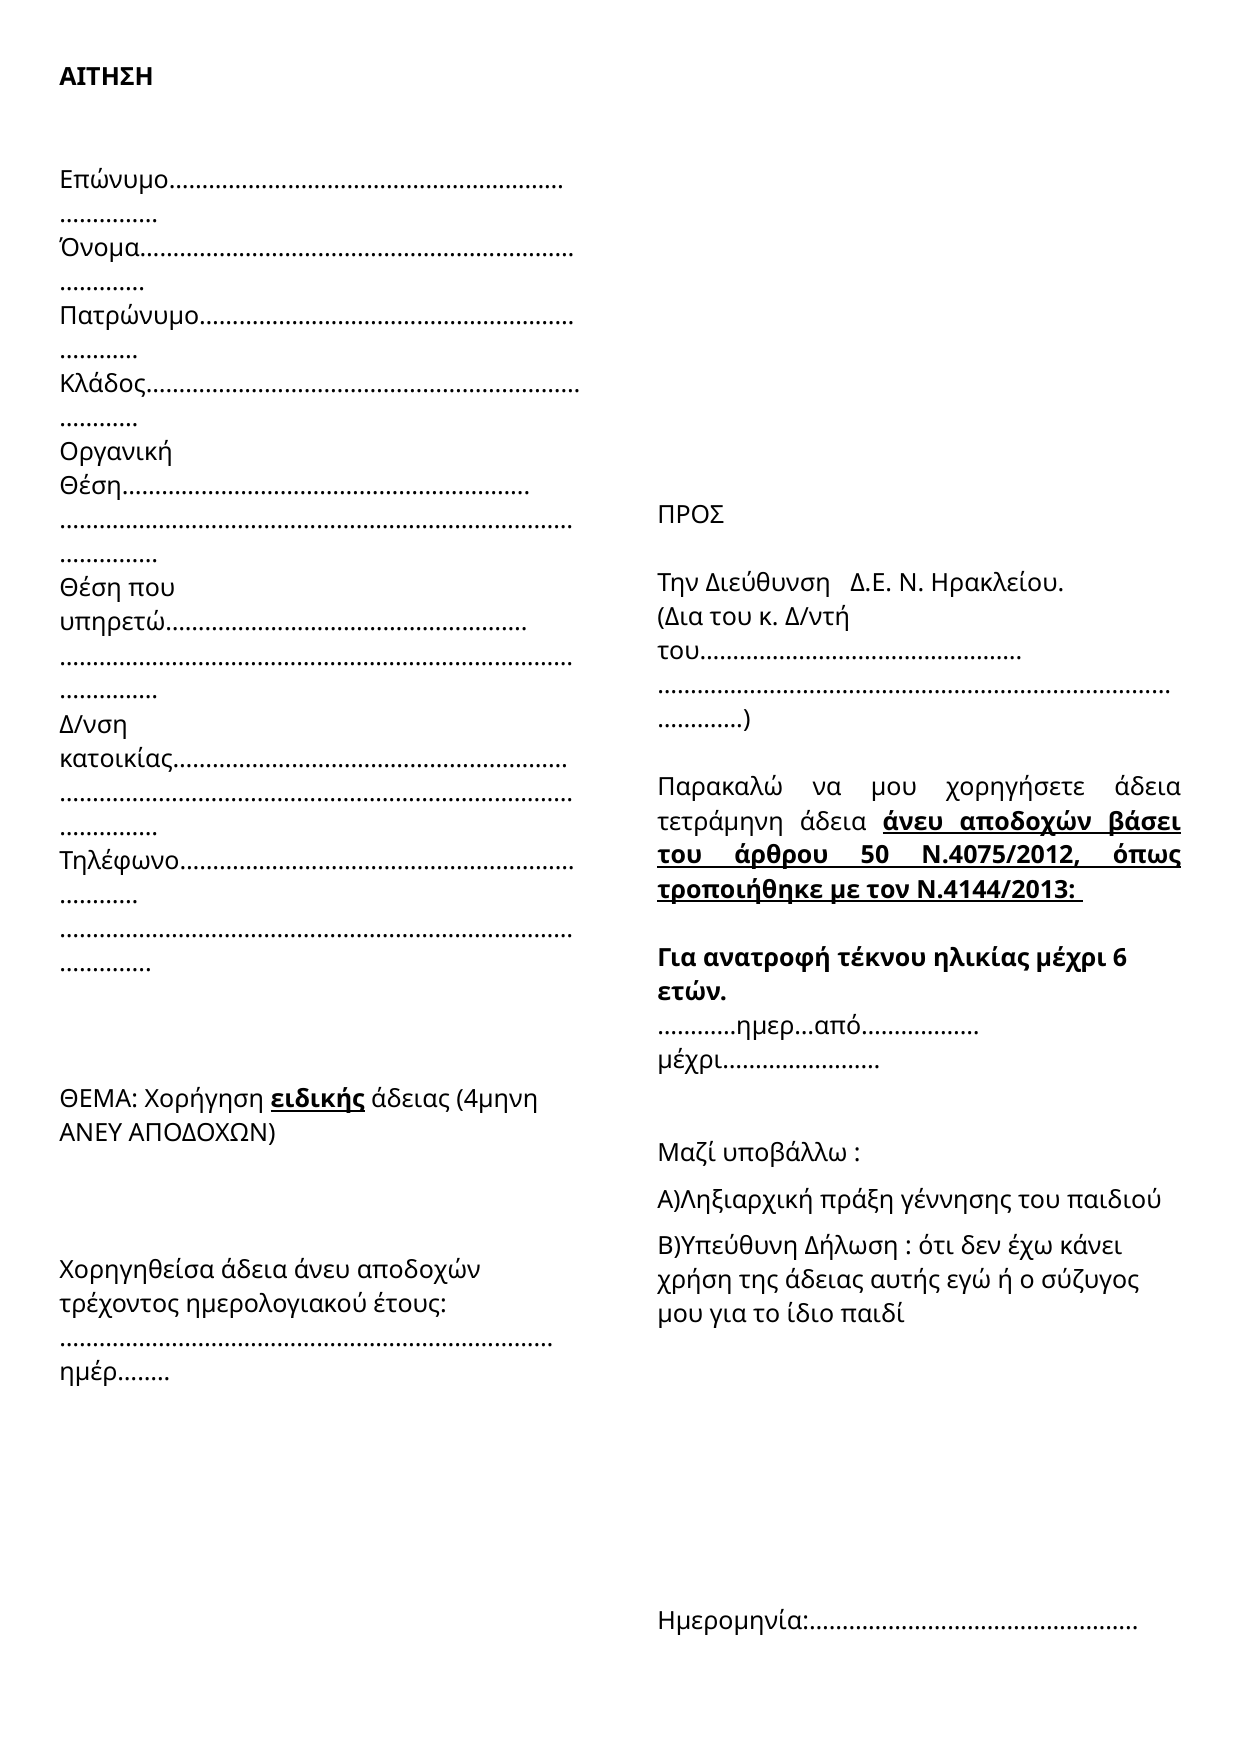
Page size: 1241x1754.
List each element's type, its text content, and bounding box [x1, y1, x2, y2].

text Για ανατροφή τέκνου ηλικίας μέχρι 6 ετών. [657, 939, 1181, 1007]
text Ημερομηνία:………………………………………….. [657, 1602, 1181, 1637]
text …………ημερ…από………………μέχρι…………………… [657, 1007, 1181, 1076]
text ………………………………………………………………………………… [59, 502, 583, 570]
text Θέση που υπηρετώ………………………………………………. [59, 570, 583, 638]
text Τηλέφωνο……………………………………………………………… [59, 842, 583, 911]
text Χορηγηθείσα άδεια άνευ αποδοχών τρέχοντος ημερολογιακού έτους: [59, 1251, 583, 1319]
text ………………………………………………………………………………… [59, 774, 583, 842]
text Πατρώνυμο…………………………………………………………… [59, 297, 583, 366]
text ……………………………………………………………………………….. [59, 911, 583, 979]
text τροποιήθηκε με τον Ν.4144/2013: [657, 868, 1181, 905]
text ΘΕΜΑ: Χορήγηση ειδικής άδειας (4μηνη ΑΝΕΥ ΑΠΟΔΟΧΩΝ) [59, 1081, 583, 1149]
text Την Διεύθυνση Δ.Ε. Ν. Ηρακλείου. [657, 565, 1181, 599]
text ……………………………………………………………………………….) [657, 667, 1181, 735]
text ΑΙΤΗΣΗ [59, 59, 583, 127]
text …………………………………………………………………ημέρ…….. [59, 1319, 583, 1387]
text Β)Υπεύθυνη Δήλωση : ότι δεν έχω κάνει χρήση της άδειας αυτής εγώ ή ο σύζυγος μου για το ίδιο παιδί [657, 1228, 1181, 1330]
text Δ/νση κατοικίας…………………………………………………… [59, 706, 583, 774]
text Παρακαλώ να μου χορηγήσετε άδεια τετράμηνη άδεια άνευ αποδοχών βάσει του άρθρου 50 Ν.4075/2012, όπως [657, 769, 1181, 866]
text ΠΡΟΣ [657, 497, 1181, 531]
text Α)Ληξιαρχική πράξη γέννησης του παιδιού [657, 1181, 1181, 1215]
text Όνομα……………………………………………………………………. [59, 229, 583, 297]
text Επώνυμο………………………………………………………………… [59, 161, 583, 229]
text ………………………………………………………………………………… [59, 638, 583, 706]
text Οργανική Θέση…………………………………………………….. [59, 434, 583, 502]
text (Δια του κ. Δ/ντή του…………………………………………. [657, 599, 1181, 667]
text Κλάδος…………………………………………………………………… [59, 366, 583, 434]
text Μαζί υποβάλλω : [657, 1135, 1181, 1169]
